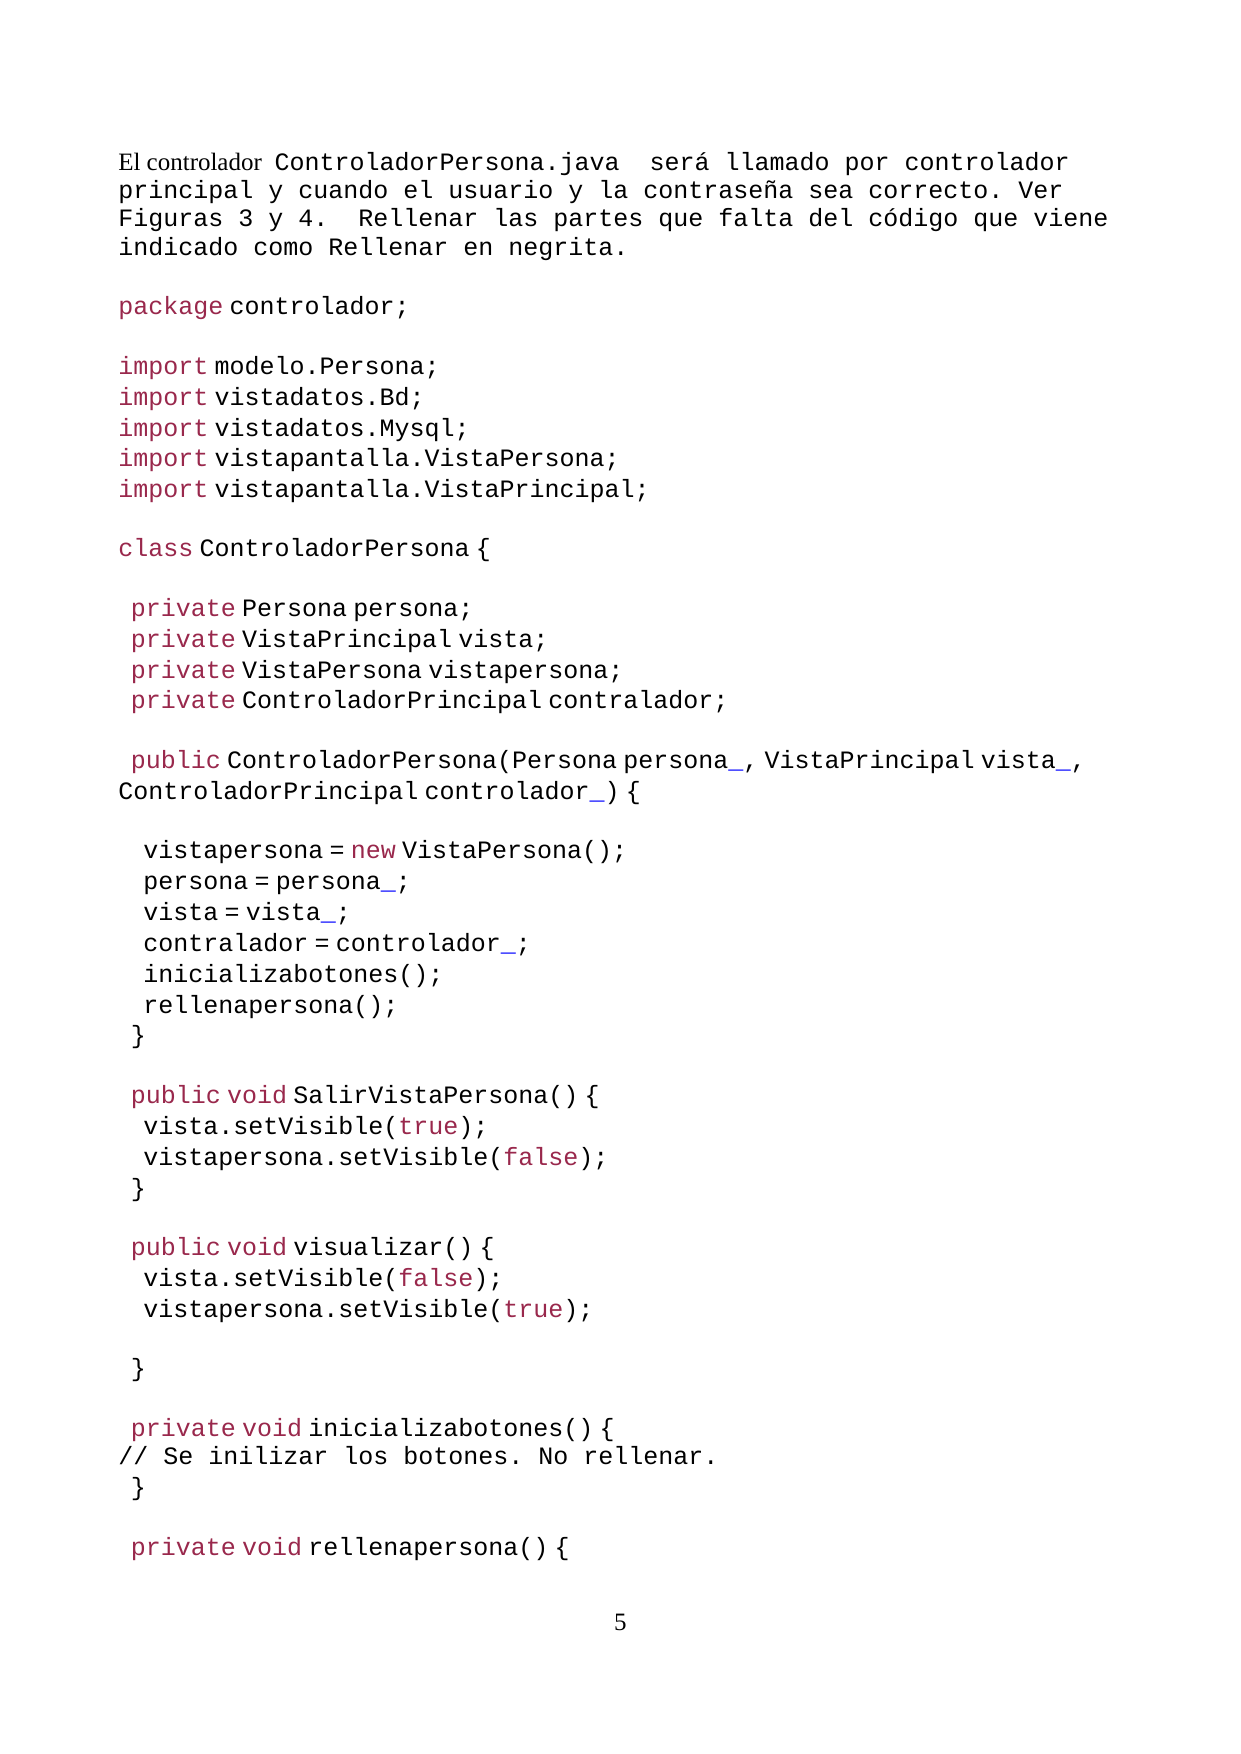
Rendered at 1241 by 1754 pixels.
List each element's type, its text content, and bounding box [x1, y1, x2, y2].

text package controlador; [118, 291, 1122, 322]
text vista = vista_; [118, 897, 1122, 928]
text public ControladorPersona(Persona persona_, VistaPrincipal vista_, ControladorPrincipal controlador_) { [118, 745, 1122, 807]
text } [118, 1173, 1122, 1203]
text private VistaPrincipal vista; [118, 624, 1122, 655]
text import vistapantalla.VistaPersona; [118, 443, 1122, 474]
text private ControladorPrincipal contralador; [118, 686, 1122, 716]
text inicializabotones(); [118, 959, 1122, 990]
text vistapersona = new VistaPersona(); [118, 836, 1122, 866]
text vista.setVisible(true); [118, 1111, 1122, 1142]
text } [118, 1472, 1122, 1503]
text contralador = controlador_; [118, 928, 1122, 959]
text public void visualizar() { [118, 1232, 1122, 1263]
text vista.setVisible(false); [118, 1263, 1122, 1294]
text } [118, 1021, 1122, 1051]
text import vistadatos.Bd; [118, 382, 1122, 413]
text public void SalirVistaPersona() { [118, 1080, 1122, 1111]
text private VistaPersona vistapersona; [118, 655, 1122, 686]
text persona = persona_; [118, 866, 1122, 897]
text rellenapersona(); [118, 990, 1122, 1021]
text vistapersona.setVisible(false); [118, 1142, 1122, 1173]
text class ControladorPersona { [118, 533, 1122, 564]
text private void rellenapersona() { [118, 1532, 1122, 1563]
text // Se inilizar los botones. No rellenar. [118, 1444, 1122, 1472]
text vistapersona.setVisible(true); [118, 1294, 1122, 1325]
text import vistapantalla.VistaPrincipal; [118, 474, 1122, 505]
text } [118, 1353, 1122, 1384]
text private Persona persona; [118, 593, 1122, 624]
text import vistadatos.Mysql; [118, 413, 1122, 443]
text import modelo.Persona; [118, 351, 1122, 382]
text El controlador ControladorPersona.java será llamado por controlador principal y cuando el usuario y la contraseña sea correcto. Ver Figuras 3 y 4. Rellenar las partes que falta del código que viene indicado como Rellenar en negrita. [118, 147, 1122, 263]
text private void inicializabotones() { [118, 1413, 1122, 1444]
